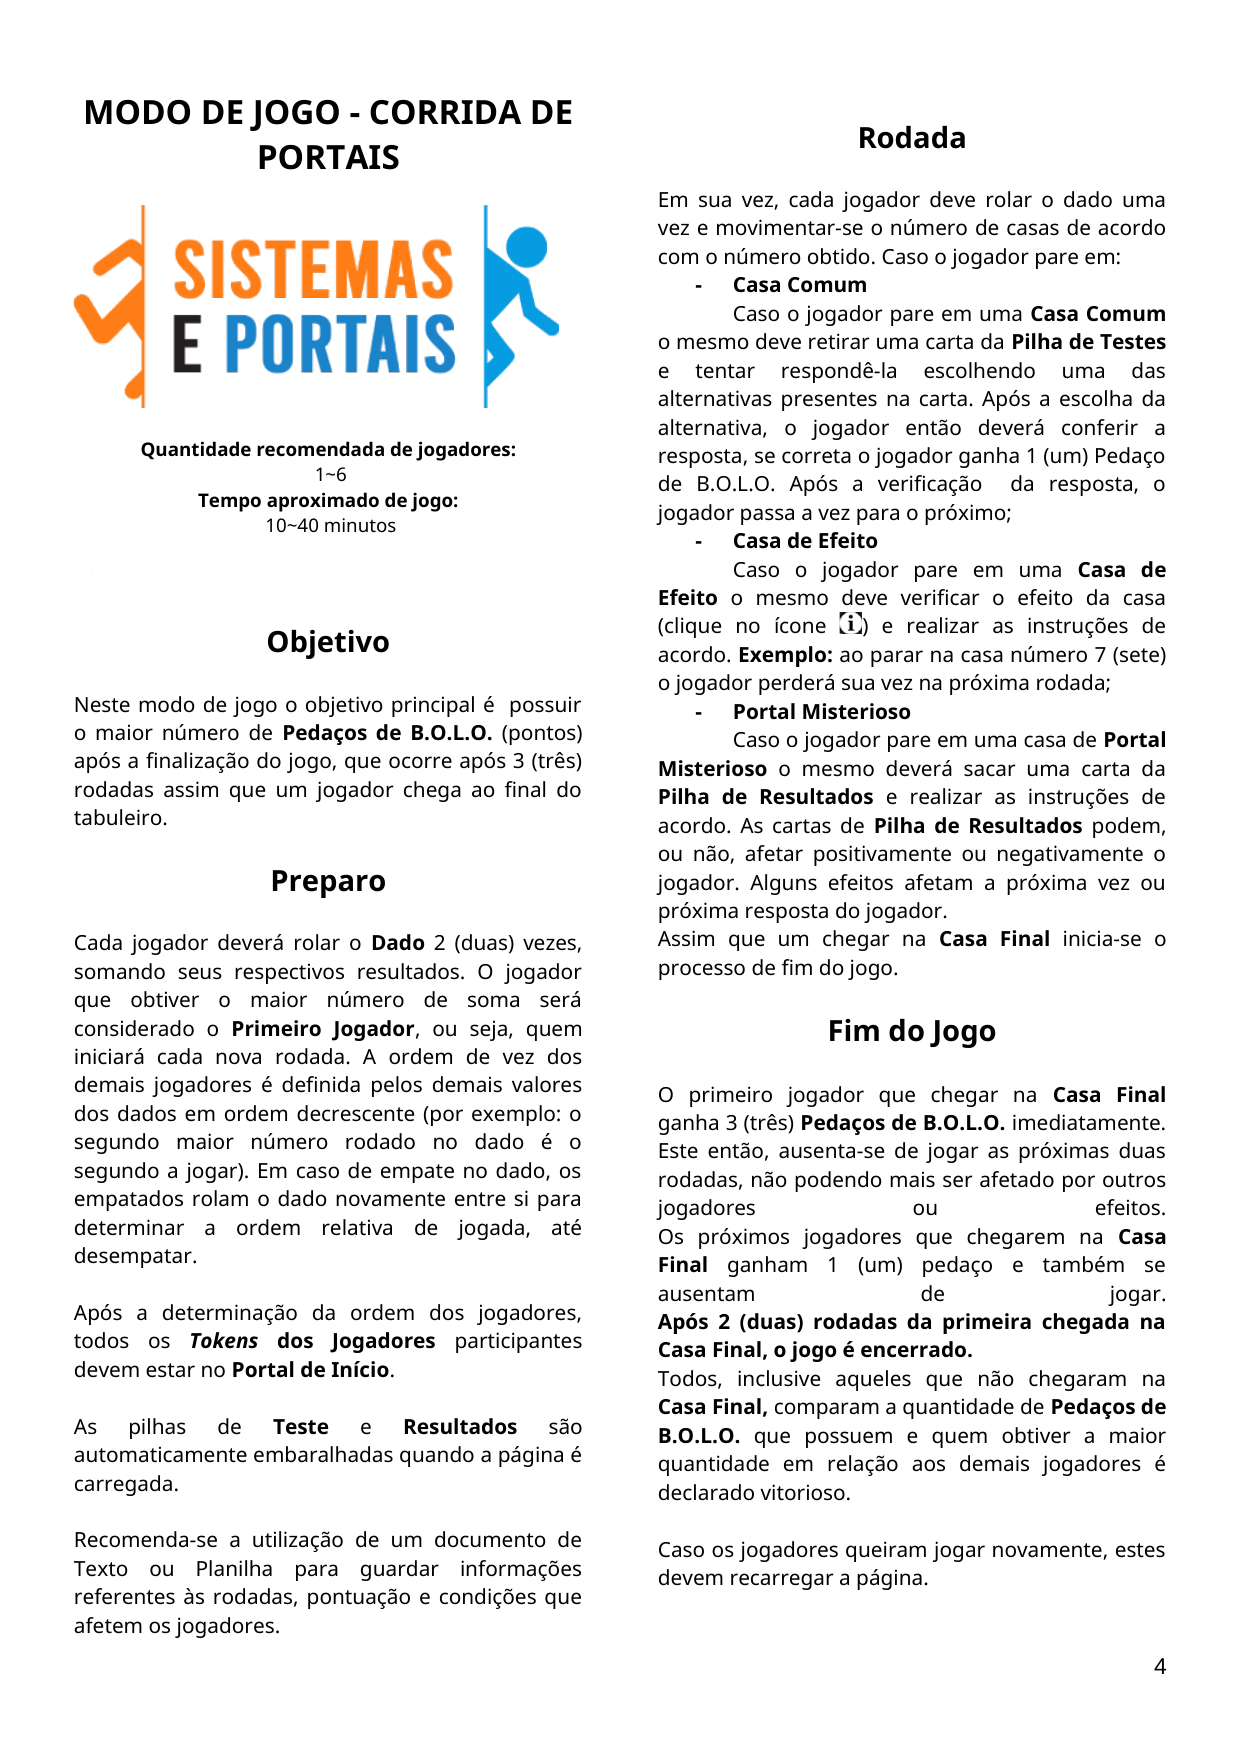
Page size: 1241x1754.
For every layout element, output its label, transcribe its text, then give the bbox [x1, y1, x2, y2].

picture [487, 205, 560, 326]
subtitle MODO DE JOGO - CORRIDA DE PORTAIS [74, 88, 583, 179]
text Caso o jogador pare em uma Casa Comum o mesmo deve retirar uma carta da Pilha de Testes e tentar respondê-la escolhendo uma das alternativas presentes na carta. Após a escolha da alternativa, o jogador então deverá conferir a resposta, se correta o jogador ganha 1 (um) Pedaço de B.O.L.O. Após a verificação da resposta, o jogador passa a vez para o próximo; [658, 299, 1166, 526]
text Assim que um chegar na Casa Final inicia-se o processo de fim do jogo. [658, 924, 1166, 981]
picture [839, 612, 862, 634]
picture [487, 294, 560, 408]
picture [487, 350, 493, 363]
text Em sua vez, cada jogador deve rolar o dado uma vez e movimentar-se o número de casas de acordo com o número obtido. Caso o jogador pare em: [658, 185, 1166, 270]
text 10~40 minutos [74, 513, 583, 538]
subtitle Rodada [658, 117, 1166, 157]
text Caso o jogador pare em uma Casa de Efeito o mesmo deve verificar o efeito da casa (clique no ícone ) e realizar as instruções de acordo. Exemplo: ao parar na casa número 7 (sete) o jogador perderá sua vez na próxima rodada; [658, 555, 1166, 697]
text O primeiro jogador que chegar na Casa Final ganha 3 (três) Pedaços de B.O.L.O. imediatamente. Este então, ausenta-se de jogar as próximas duas rodadas, não podendo mais ser afetado por outros jogadores ou efeitos. Os próximos jogadores que chegarem na Casa Final ganham 1 (um) pedaço e também se ausentam de jogar. Após 2 (duas) rodadas da primeira chegada na Casa Final, o jogo é encerrado. [658, 1080, 1166, 1364]
text As pilhas de Teste e Resultados são automaticamente embaralhadas quando a página é carregada. [74, 1412, 583, 1497]
subtitle Fim do Jogo [658, 1010, 1166, 1049]
list Casa de Efeito [695, 526, 1166, 555]
text Recomenda-se a utilização de um documento de Texto ou Planilha para guardar informações referentes às rodadas, pontuação e condições que afetem os jogadores. [74, 1526, 583, 1639]
text Neste modo de jogo o objetivo principal é possuir o maior número de Pedaços de B.O.L.O. (pontos) após a finalização do jogo, que ocorre após 3 (três) rodadas assim que um jogador chega ao final do tabuleiro. [74, 690, 583, 832]
text Tempo aproximado de jogo: [74, 487, 583, 513]
subtitle Preparo [74, 860, 583, 900]
list Casa Comum [695, 270, 1166, 299]
text Todos, inclusive aqueles que não chegaram na Casa Final, comparam a quantidade de Pedaços de B.O.L.O. que possuem e quem obtiver a maior quantidade em relação aos demais jogadores é declarado vitorioso. [658, 1364, 1166, 1506]
text Caso o jogador pare em uma casa de Portal Misterioso o mesmo deverá sacar uma carta da Pilha de Resultados e realizar as instruções de acordo. As cartas de Pilha de Resultados podem, ou não, afetar positivamente ou negativamente o jogador. Alguns efeitos afetam a próxima vez ou próxima resposta do jogador. [658, 725, 1166, 924]
picture [73, 205, 484, 408]
text Quantidade recomendada de jogadores: [74, 436, 583, 462]
text Caso os jogadores queiram jogar novamente, estes devem recarregar a página. [658, 1535, 1166, 1592]
subtitle Objetivo [74, 622, 583, 661]
text 1~6 [74, 462, 583, 487]
text Cada jogador deverá rolar o Dado 2 (duas) vezes, somando seus respectivos resultados. O jogador que obtiver o maior número de soma será considerado o Primeiro Jogador, ou seja, quem iniciará cada nova rodada. A ordem de vez dos demais jogadores é definida pelos demais valores dos dados em ordem decrescente (por exemplo: o segundo maior número rodado no dado é o segundo a jogar). Em caso de empate no dado, os empatados rolam o dado novamente entre si para determinar a ordem relativa de jogada, até desempatar. [74, 928, 583, 1270]
text Após a determinação da ordem dos jogadores, todos os Tokens dos Jogadores participantes devem estar no Portal de Início. [74, 1298, 583, 1383]
list Portal Misterioso [695, 697, 1166, 725]
